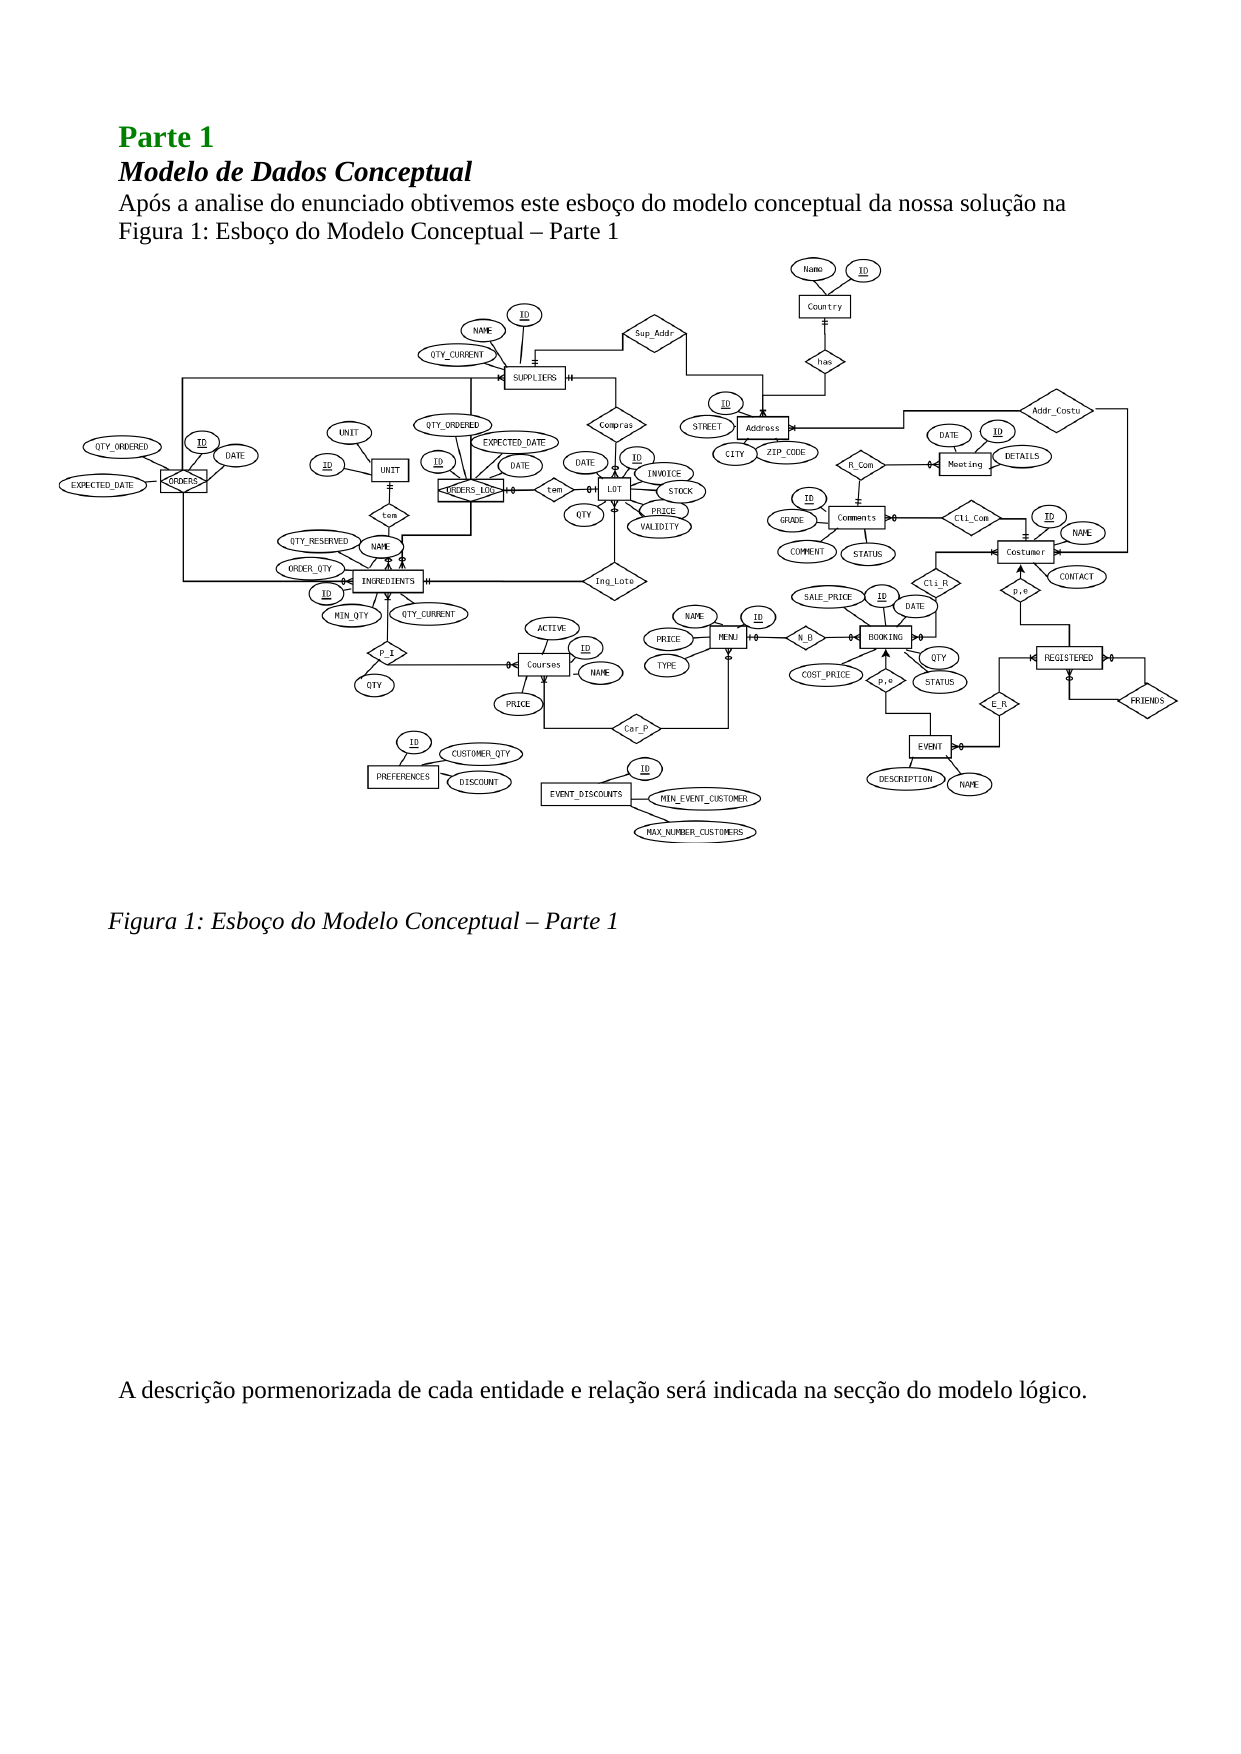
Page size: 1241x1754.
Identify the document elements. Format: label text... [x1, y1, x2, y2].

subtitle Modelo de Dados Conceptual [118, 154, 1122, 188]
picture [58, 257, 1182, 843]
text A descrição pormenorizada de cada entidade e relação será indicada na secção do modelo lógico. [118, 1375, 1122, 1403]
text Após a analise do enunciado obtivemos este esboço do modelo conceptual da nossa solução na Figura 1: Esboço do Modelo Conceptual – Parte 1 [118, 188, 1122, 245]
subtitle Parte 1 [118, 118, 1122, 154]
text Figura 1: Esboço do Modelo Conceptual – Parte 1 [108, 906, 1053, 935]
